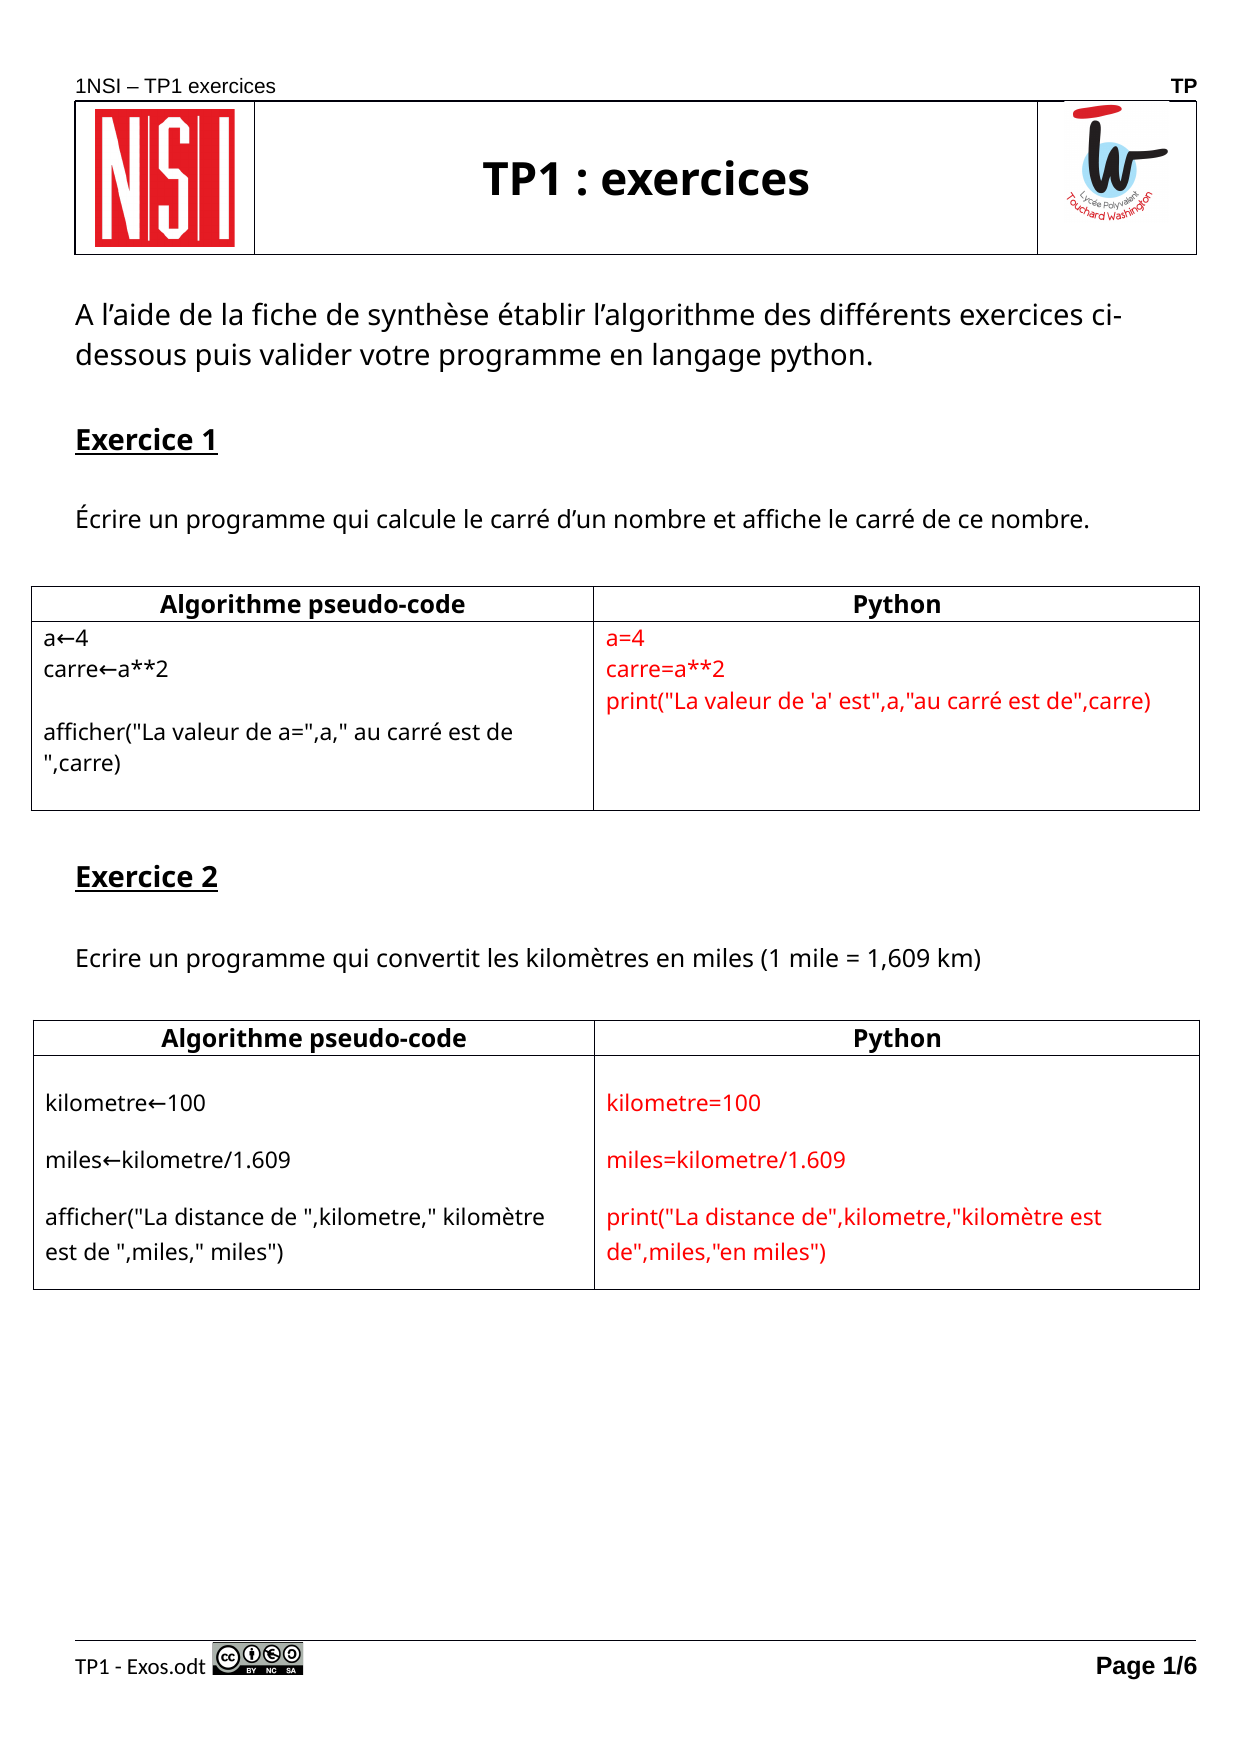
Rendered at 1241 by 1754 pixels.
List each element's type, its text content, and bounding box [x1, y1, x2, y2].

text Exercice 2 [75, 856, 1196, 896]
picture [212, 1642, 304, 1675]
table_cell a←4 carre←a**2 afficher("La valeur de a=",a," au carré est de ",carre) [32, 622, 593, 810]
table_header Python [594, 587, 1199, 621]
table_header TP1 : exercices [255, 102, 1037, 254]
table_header [1038, 102, 1196, 254]
text Exercice 1 [75, 420, 1196, 459]
picture [1064, 101, 1170, 223]
text Écrire un programme qui calcule le carré d’un nombre et affiche le carré de ce nombre. [75, 501, 1196, 535]
table_header Algorithme pseudo-code [32, 587, 593, 621]
table_cell a=4 carre=a**2 print("La valeur de 'a' est",a,"au carré est de",carre) [594, 622, 1199, 810]
table_header [76, 102, 254, 254]
text Ecrire un programme qui convertit les kilomètres en miles (1 mile = 1,609 km) [75, 941, 1196, 975]
table_header Algorithme pseudo-code [34, 1021, 594, 1054]
text A l’aide de la fiche de synthèse établir l’algorithme des différents exercices ci-dessous puis valider votre programme en langage python. [75, 295, 1196, 374]
table_cell kilometre←100 miles←kilometre/1.609 afficher("La distance de ",kilometre," kilomètre est de ",miles," miles") [34, 1056, 594, 1288]
table_cell kilometre=100 miles=kilometre/1.609 print("La distance de",kilometre,"kilomètre est de",miles,"en miles") [595, 1056, 1199, 1288]
table_header Python [595, 1021, 1199, 1054]
